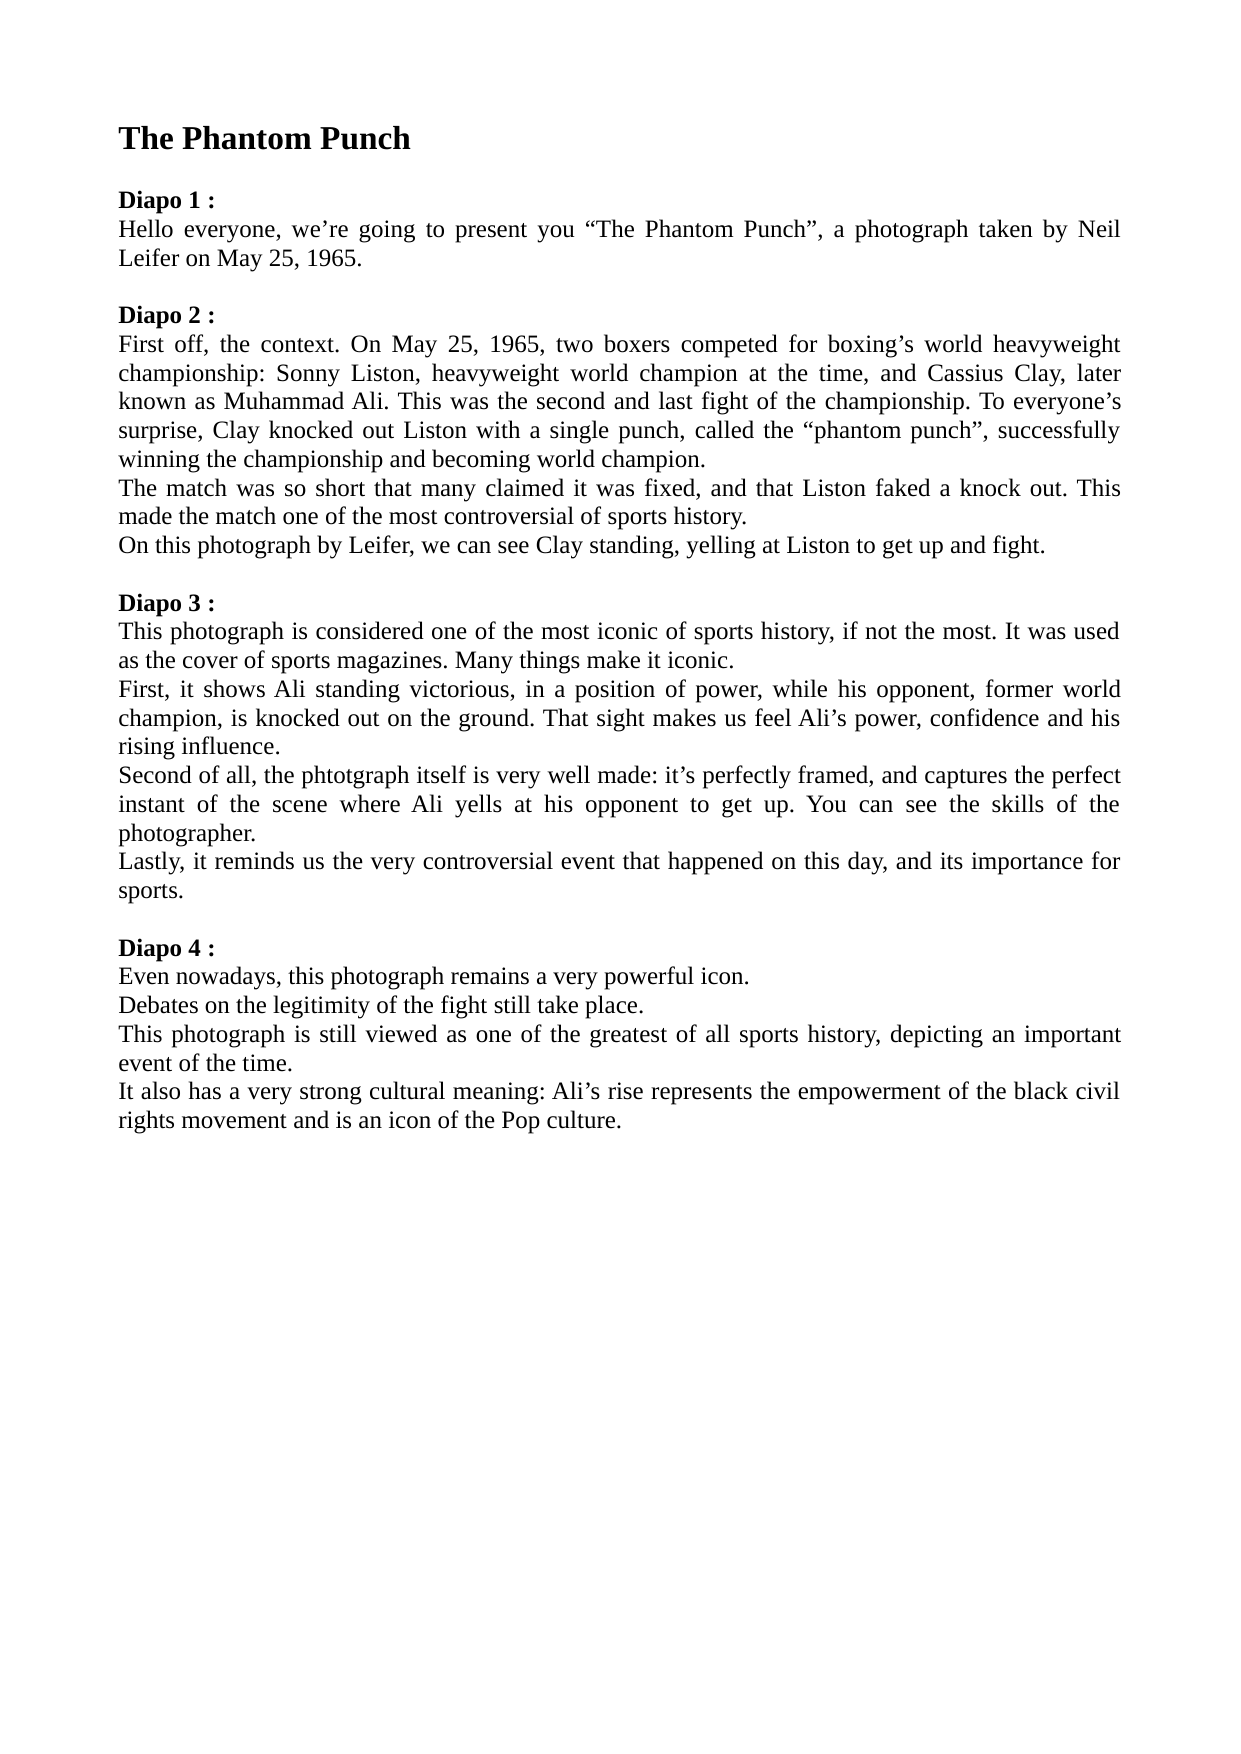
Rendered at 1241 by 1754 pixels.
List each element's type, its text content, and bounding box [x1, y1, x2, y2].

text Diapo 2 : [118, 300, 1122, 329]
text This photograph is considered one of the most iconic of sports history, if not the most. It was used as the cover of sports magazines. Many things make it iconic. [118, 616, 1122, 674]
text The match was so short that many claimed it was fixed, and that Liston faked a knock out. This made the match one of the most controversial of sports history. [118, 473, 1122, 530]
text Debates on the legitimity of the fight still take place. [118, 990, 1122, 1019]
text Even nowadays, this photograph remains a very powerful icon. [118, 961, 1122, 990]
text On this photograph by Leifer, we can see Clay standing, yelling at Liston to get up and fight. [118, 530, 1122, 559]
text Diapo 1 : [118, 185, 1122, 214]
text Diapo 3 : [118, 588, 1122, 616]
text Diapo 4 : [118, 933, 1122, 961]
text Second of all, the phtotgraph itself is very well made: it’s perfectly framed, and captures the perfect instant of the scene where Ali yells at his opponent to get up. You can see the skills of the photographer. [118, 760, 1122, 846]
text Lastly, it reminds us the very controversial event that happened on this day, and its importance for sports. [118, 846, 1122, 904]
text Hello everyone, we’re going to present you “The Phantom Punch”, a photograph taken by Neil Leifer on May 25, 1965. [118, 214, 1122, 271]
text The Phantom Punch [118, 118, 1122, 156]
text This photograph is still viewed as one of the greatest of all sports history, depicting an important event of the time. [118, 1019, 1122, 1076]
text First off, the context. On May 25, 1965, two boxers competed for boxing’s world heavyweight championship: Sonny Liston, heavyweight world champion at the time, and Cassius Clay, later known as Muhammad Ali. This was the second and last fight of the championship. To everyone’s surprise, Clay knocked out Liston with a single punch, called the “phantom punch”, successfully winning the championship and becoming world champion. [118, 329, 1122, 473]
text First, it shows Ali standing victorious, in a position of power, while his opponent, former world champion, is knocked out on the ground. That sight makes us feel Ali’s power, confidence and his rising influence. [118, 674, 1122, 760]
text It also has a very strong cultural meaning: Ali’s rise represents the empowerment of the black civil rights movement and is an icon of the Pop culture. [118, 1076, 1122, 1134]
